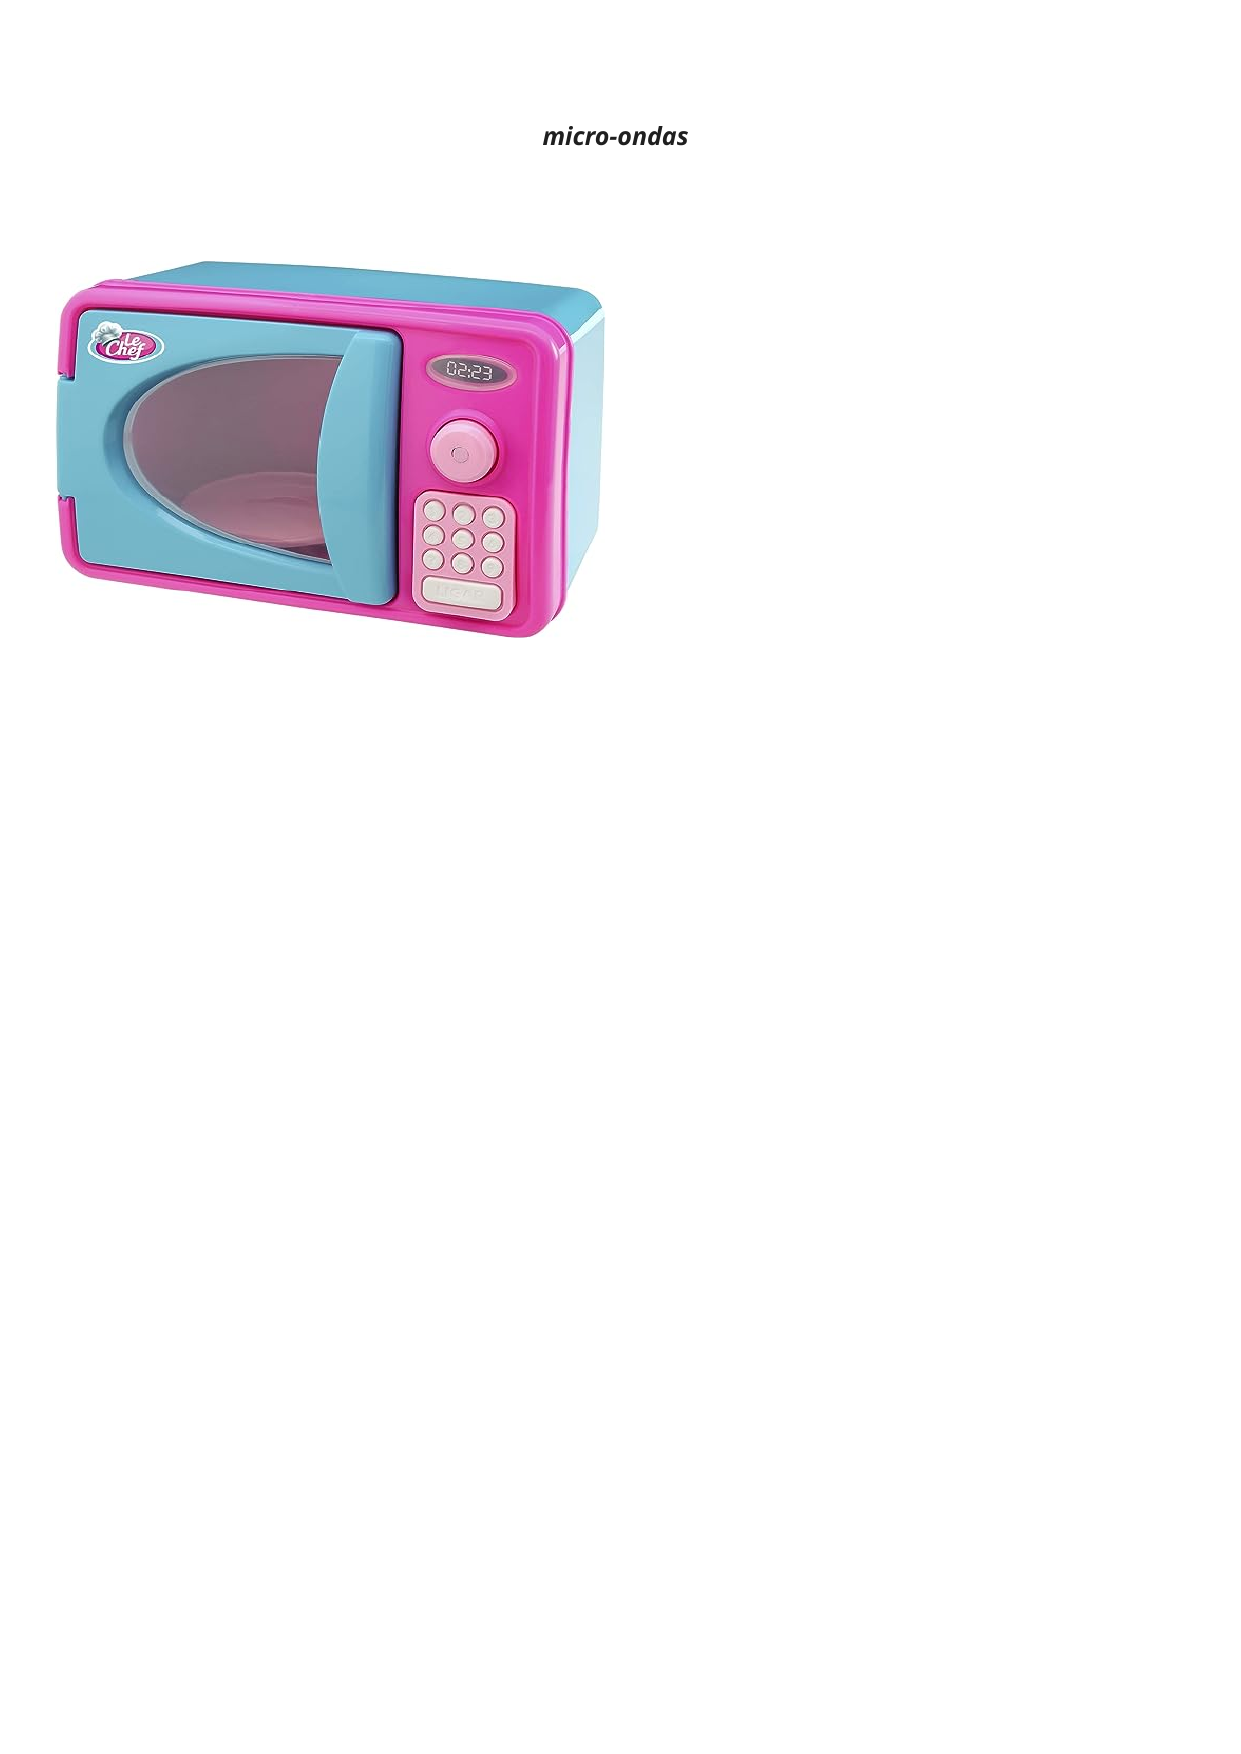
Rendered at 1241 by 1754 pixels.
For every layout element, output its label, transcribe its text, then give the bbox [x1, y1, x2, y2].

picture [55, 261, 606, 638]
text micro-ondas [118, 118, 1122, 152]
